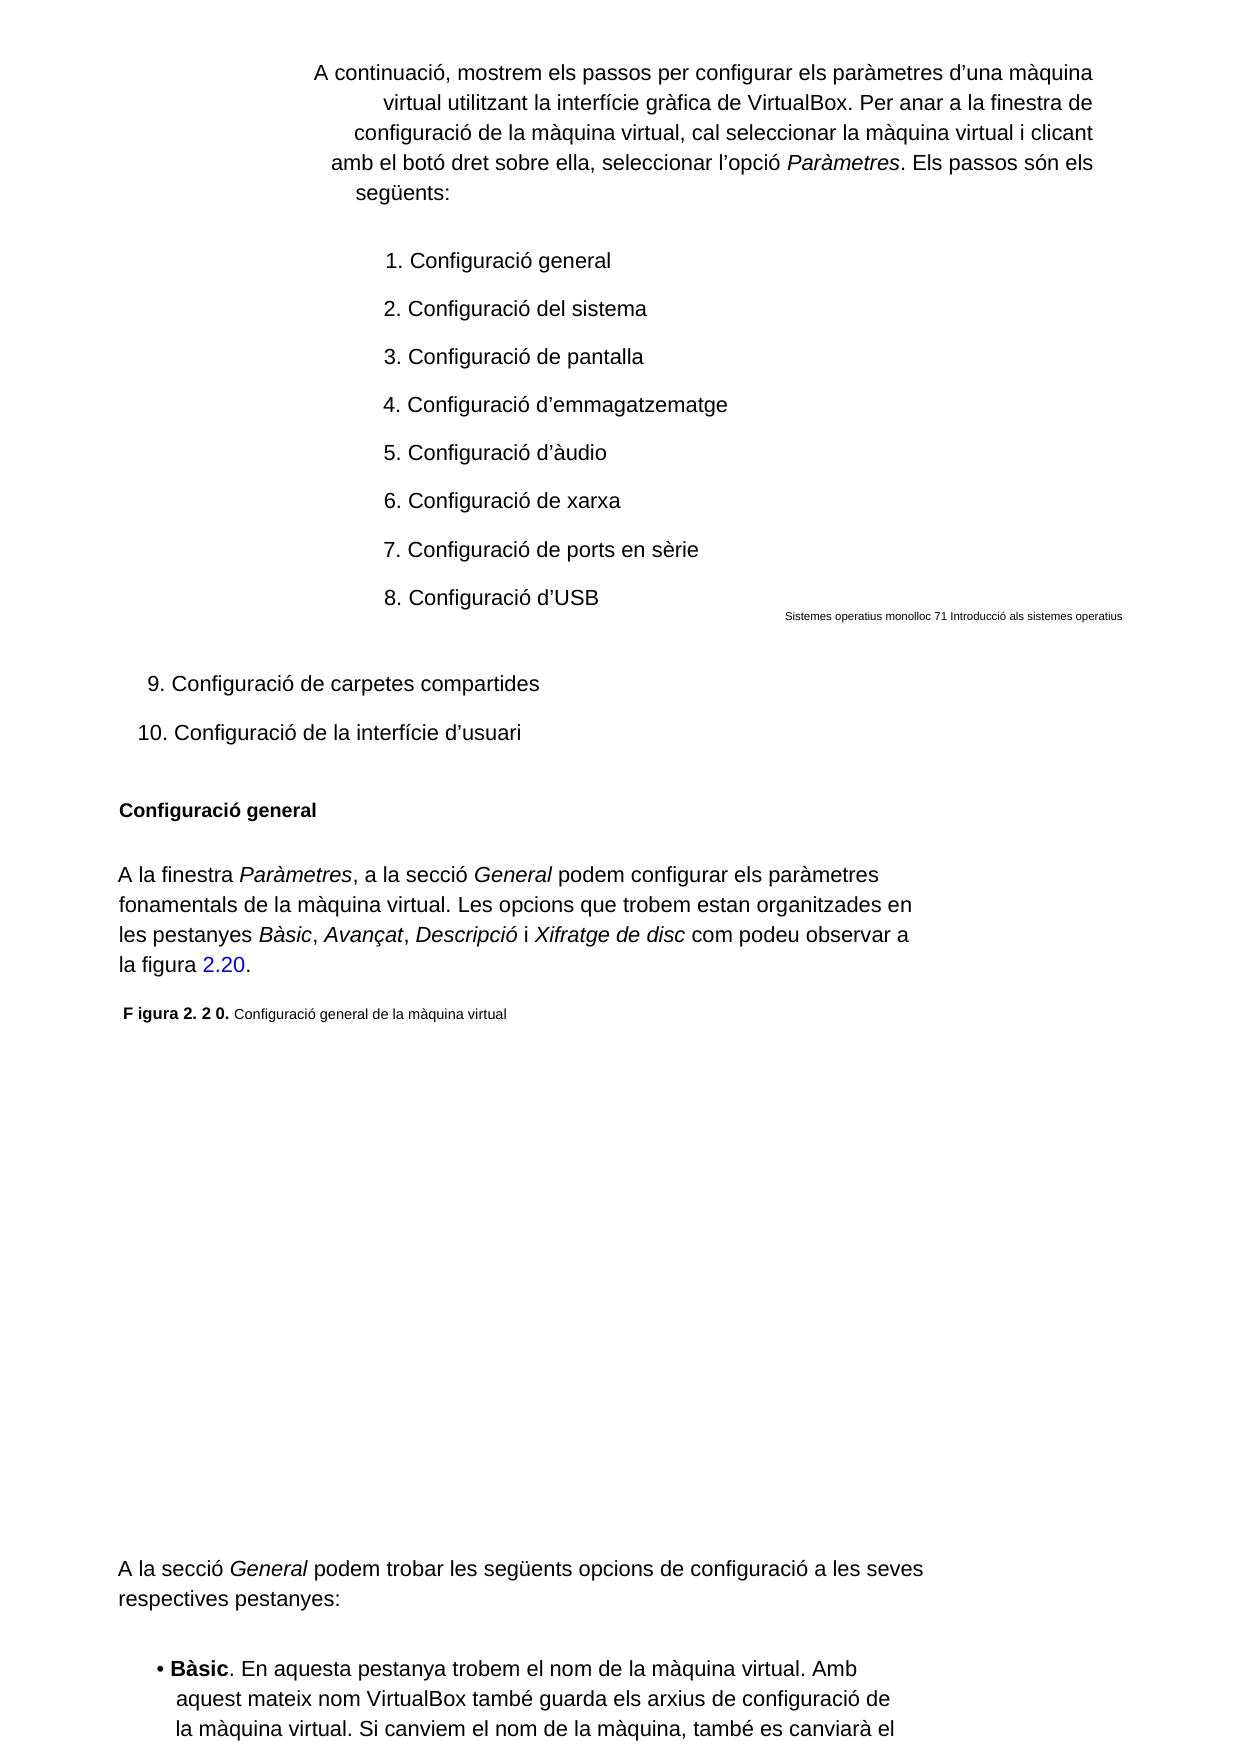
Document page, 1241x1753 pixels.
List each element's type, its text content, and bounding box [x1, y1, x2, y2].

picture [122, 1036, 852, 1557]
text Sistemes operatius monolloc 71 Introducció als sistemes operatius [0, 610, 1123, 623]
text 1. Configuració general [385, 248, 1122, 273]
text amb el botó dret sobre ella, seleccionar l’opció Paràmetres. Els passos són els [0, 150, 1093, 175]
text 10. Configuració de la interfície d’usuari [137, 719, 1122, 744]
text A la secció General podem trobar les següents opcions de configuració a les seves [118, 1556, 1122, 1581]
text virtual utilitzant la interfície gràfica de VirtualBox. Per anar a la finestra de [0, 90, 1093, 115]
text 5. Configuració d’àudio [383, 440, 1122, 466]
text 9. Configuració de carpetes compartides [147, 671, 1122, 696]
text A continuació, mostrem els passos per configurar els paràmetres d’una màquina [0, 60, 1093, 85]
text aquest mateix nom VirtualBox també guarda els arxius de configuració de [176, 1685, 1122, 1711]
text 8. Configuració d’USB [384, 585, 1122, 610]
text 4. Configuració d’emmagatzematge [383, 392, 1122, 417]
text la figura 2.20. [118, 952, 1122, 977]
text 7. Configuració de ports en sèrie [383, 537, 1122, 562]
text A la finestra Paràmetres, a la secció General podem configurar els paràmetres [118, 862, 1122, 887]
text F igura 2. 2 0. Configuració general de la màquina virtual [123, 1004, 1122, 1023]
text 6. Configuració de xarxa [383, 488, 1122, 514]
text següents: [355, 180, 1122, 205]
text configuració de la màquina virtual, cal seleccionar la màquina virtual i clicant [0, 120, 1093, 145]
text la màquina virtual. Si canviem el nom de la màquina, també es canviarà el [175, 1715, 1122, 1741]
text Configuració general [119, 799, 1122, 822]
text 2. Configuració del sistema [383, 296, 1122, 321]
text 3. Configuració de pantalla [383, 344, 1122, 369]
text les pestanyes Bàsic, Avançat, Descripció i Xifratge de disc com podeu observar a [118, 922, 1122, 947]
text • Bàsic. En aquesta pestanya trobem el nom de la màquina virtual. Amb [156, 1655, 1122, 1681]
text fonamentals de la màquina virtual. Les opcions que trobem estan organitzades en [118, 892, 1122, 917]
text respectives pestanyes: [118, 1586, 1122, 1611]
